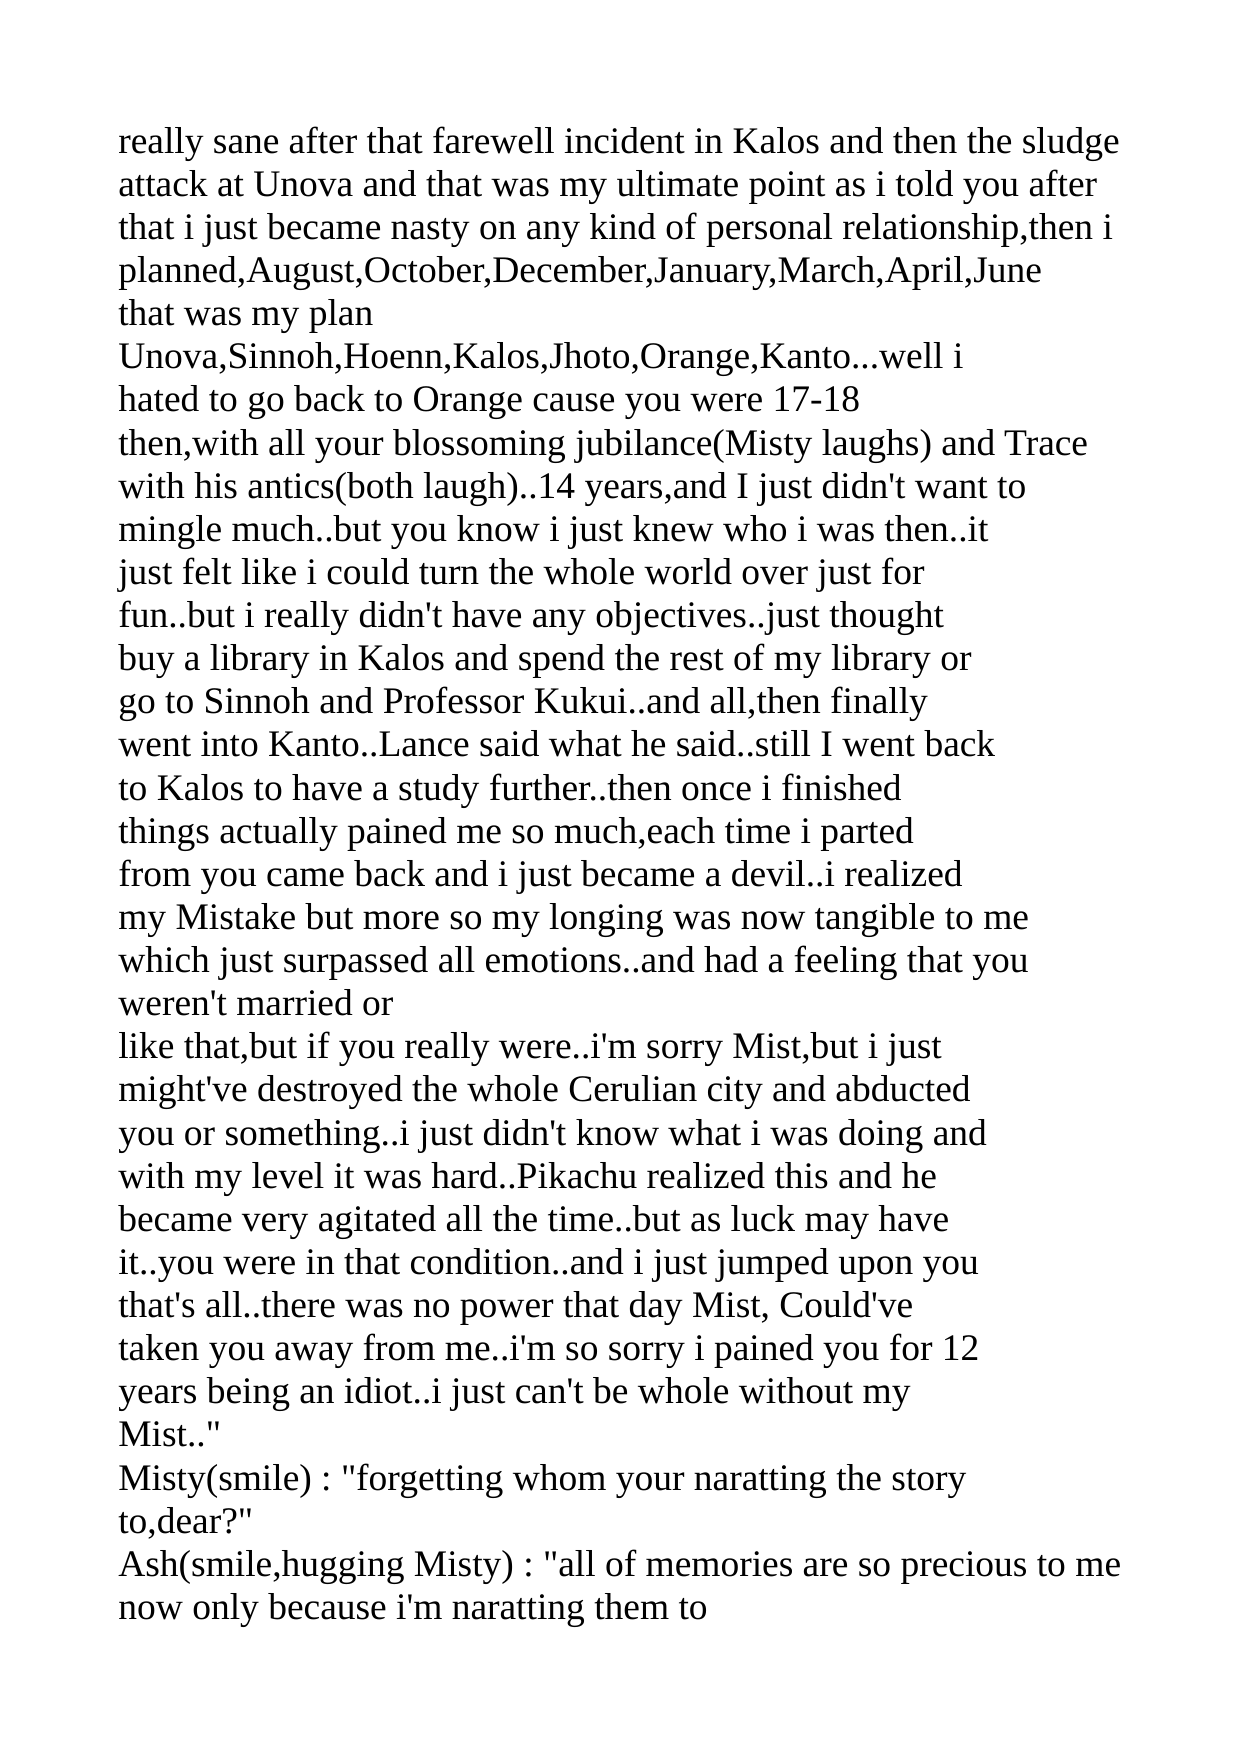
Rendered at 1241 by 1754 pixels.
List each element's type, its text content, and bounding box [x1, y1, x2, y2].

text that's all..there was no power that day Mist, Could've [118, 1282, 1122, 1326]
text you or something..i just didn't know what i was doing and [118, 1110, 1122, 1153]
text then,with all your blossoming jubilance(Misty laughs) and Trace with his antics(both laugh)..14 years,and I just didn't want to [118, 420, 1122, 506]
text my Mistake but more so my longing was now tangible to me which just surpassed all emotions..and had a feeling that you weren't married or [118, 894, 1122, 1024]
text that was my plan [118, 291, 1122, 334]
text to Kalos to have a study further..then once i finished [118, 765, 1122, 808]
text Misty(smile) : "forgetting whom your naratting the story [118, 1455, 1122, 1498]
text years being an idiot..i just can't be whole without my [118, 1369, 1122, 1412]
text Unova,Sinnoh,Hoenn,Kalos,Jhoto,Orange,Kanto...well i [118, 334, 1122, 377]
text to,dear?" [118, 1498, 1122, 1541]
text from you came back and i just became a devil..i realized [118, 851, 1122, 894]
text might've destroyed the whole Cerulian city and abducted [118, 1067, 1122, 1110]
text hated to go back to Orange cause you were 17-18 [118, 377, 1122, 420]
text fun..but i really didn't have any objectives..just thought [118, 592, 1122, 636]
text really sane after that farewell incident in Kalos and then the sludge attack at Unova and that was my ultimate point as i told you after that i just became nasty on any kind of personal relationship,then i [118, 118, 1122, 247]
text mingle much..but you know i just knew who i was then..it [118, 506, 1122, 549]
text Ash(smile,hugging Misty) : "all of memories are so precious to me now only because i'm naratting them to [118, 1541, 1122, 1627]
text things actually pained me so much,each time i parted [118, 808, 1122, 851]
text like that,but if you really were..i'm sorry Mist,but i just [118, 1024, 1122, 1067]
text became very agitated all the time..but as luck may have [118, 1196, 1122, 1239]
text taken you away from me..i'm so sorry i pained you for 12 [118, 1326, 1122, 1369]
text buy a library in Kalos and spend the rest of my library or [118, 636, 1122, 679]
text with my level it was hard..Pikachu realized this and he [118, 1153, 1122, 1196]
text went into Kanto..Lance said what he said..still I went back [118, 722, 1122, 765]
text planned,August,October,December,January,March,April,June [118, 247, 1122, 291]
text just felt like i could turn the whole world over just for [118, 549, 1122, 592]
text go to Sinnoh and Professor Kukui..and all,then finally [118, 679, 1122, 722]
text it..you were in that condition..and i just jumped upon you [118, 1239, 1122, 1282]
text Mist.." [118, 1412, 1122, 1455]
